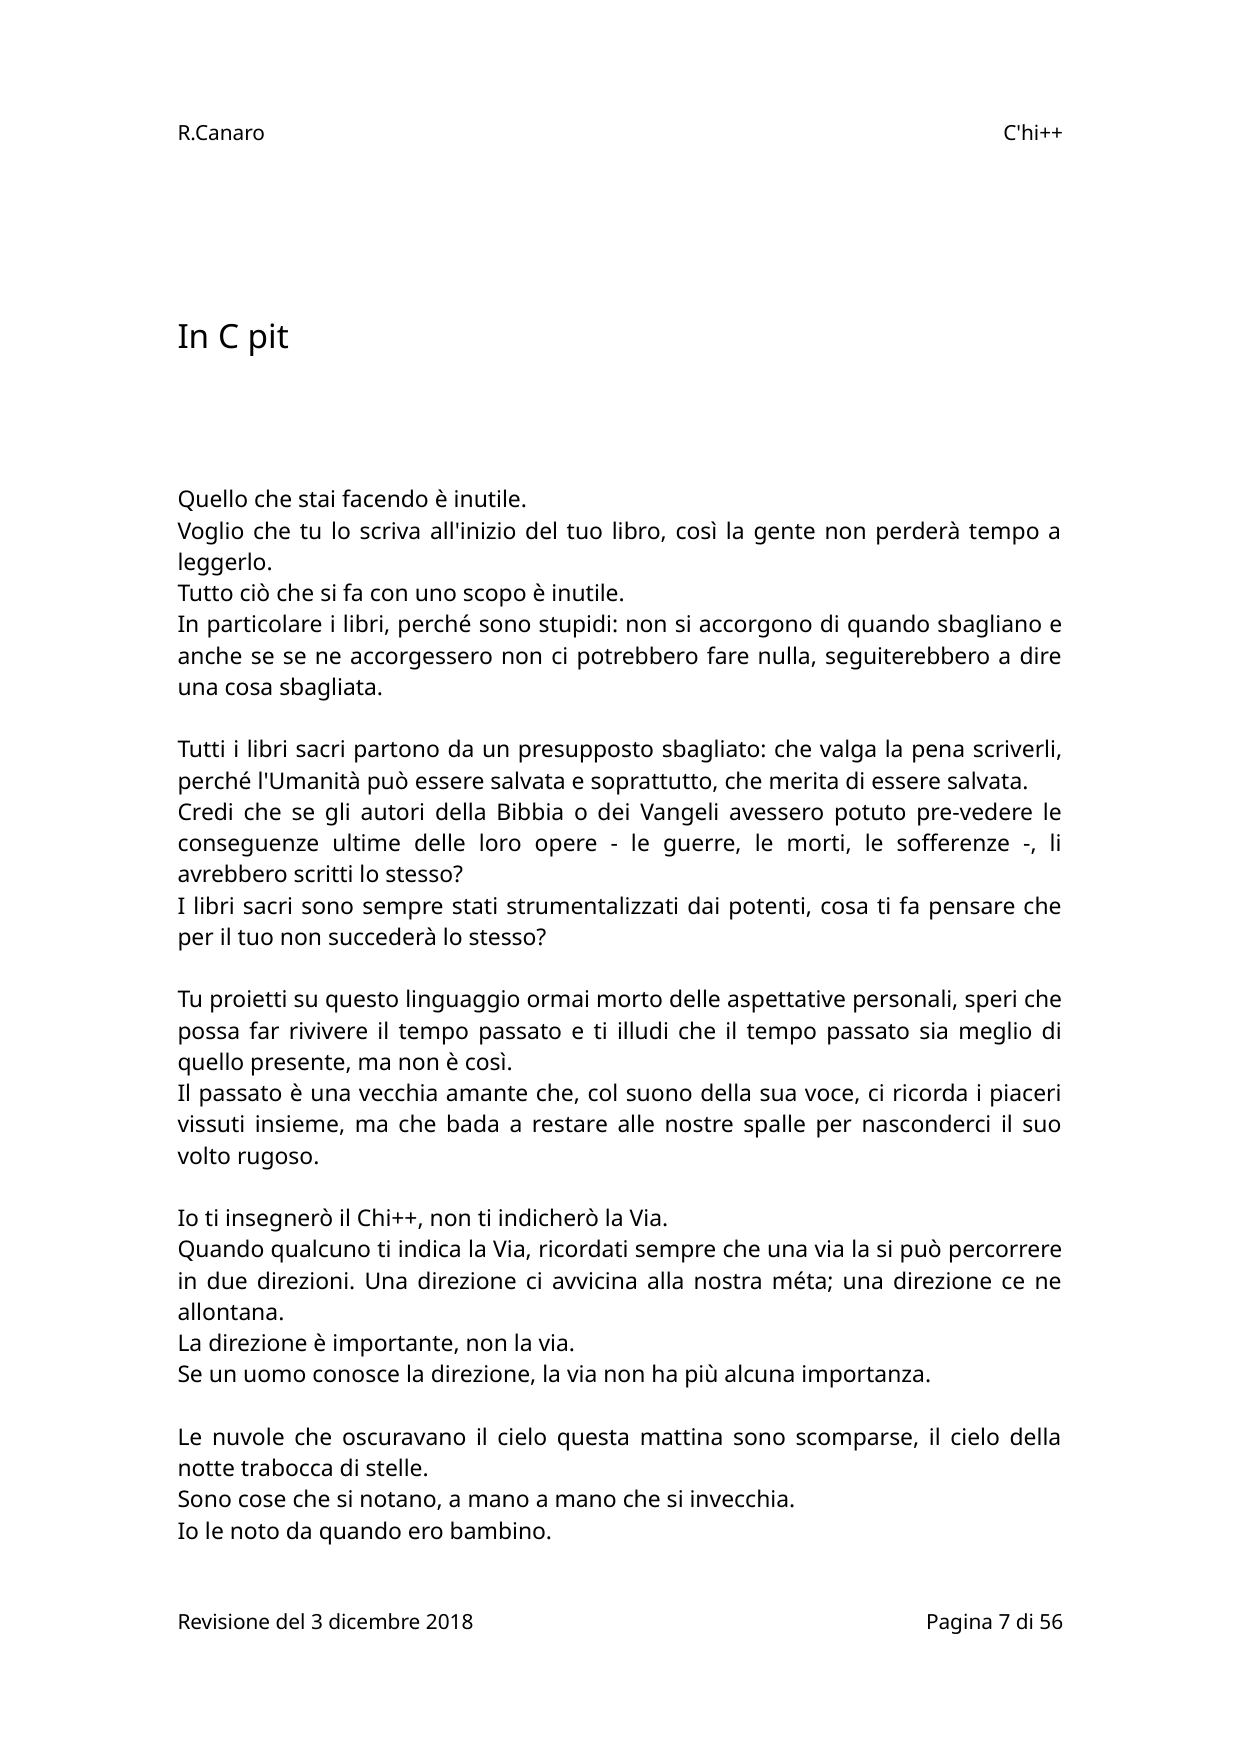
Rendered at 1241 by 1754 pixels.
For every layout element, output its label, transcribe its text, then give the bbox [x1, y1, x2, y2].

text Le nuvole che oscuravano il cielo questa mattina sono scomparse, il cielo della notte trabocca di stelle. [177, 1421, 1063, 1483]
text Tutti i libri sacri partono da un presupposto sbagliato: che valga la pena scriverli, perché l'Umanità può essere salvata e soprattutto, che merita di essere salvata. [177, 733, 1063, 796]
text La direzione è importante, non la via. [177, 1327, 1063, 1358]
text Tutto ciò che si fa con uno scopo è inutile. [177, 577, 1063, 608]
text Il passato è una vecchia amante che, col suono della sua voce, ci ricorda i piaceri vissuti insieme, ma che bada a restare alle nostre spalle per nasconderci il suo volto rugoso. [177, 1077, 1063, 1171]
text Sono cose che si notano, a mano a mano che si invecchia. [177, 1483, 1063, 1514]
text Voglio che tu lo scriva all'inizio del tuo libro, così la gente non perderà tempo a leggerlo. [177, 514, 1063, 577]
text Io le noto da quando ero bambino. [177, 1514, 1063, 1546]
text Io ti insegnerò il Chi++, non ti indicherò la Via. [177, 1202, 1063, 1233]
text Quello che stai facendo è inutile. [177, 483, 1063, 514]
text Credi che se gli autori della Bibbia o dei Vangeli avessero potuto pre-vedere le conseguenze ultime delle loro opere - le guerre, le morti, le sofferenze -, li avrebbero scritti lo stesso? [177, 796, 1063, 889]
text I libri sacri sono sempre stati strumentalizzati dai potenti, cosa ti fa pensare che per il tuo non succederà lo stesso? [177, 889, 1063, 952]
text Se un uomo conosce la direzione, la via non ha più alcuna importanza. [177, 1358, 1063, 1389]
subtitle In C pit [177, 313, 1063, 358]
text Quando qualcuno ti indica la Via, ricordati sempre che una via la si può percorrere in due direzioni. Una direzione ci avvicina alla nostra méta; una direzione ce ne allontana. [177, 1233, 1063, 1327]
text Tu proietti su questo linguaggio ormai morto delle aspettative personali, speri che possa far rivivere il tempo passato e ti illudi che il tempo passato sia meglio di quello presente, ma non è così. [177, 983, 1063, 1077]
text In particolare i libri, perché sono stupidi: non si accorgono di quando sbagliano e anche se se ne accorgessero non ci potrebbero fare nulla, seguiterebbero a dire una cosa sbagliata. [177, 608, 1063, 702]
